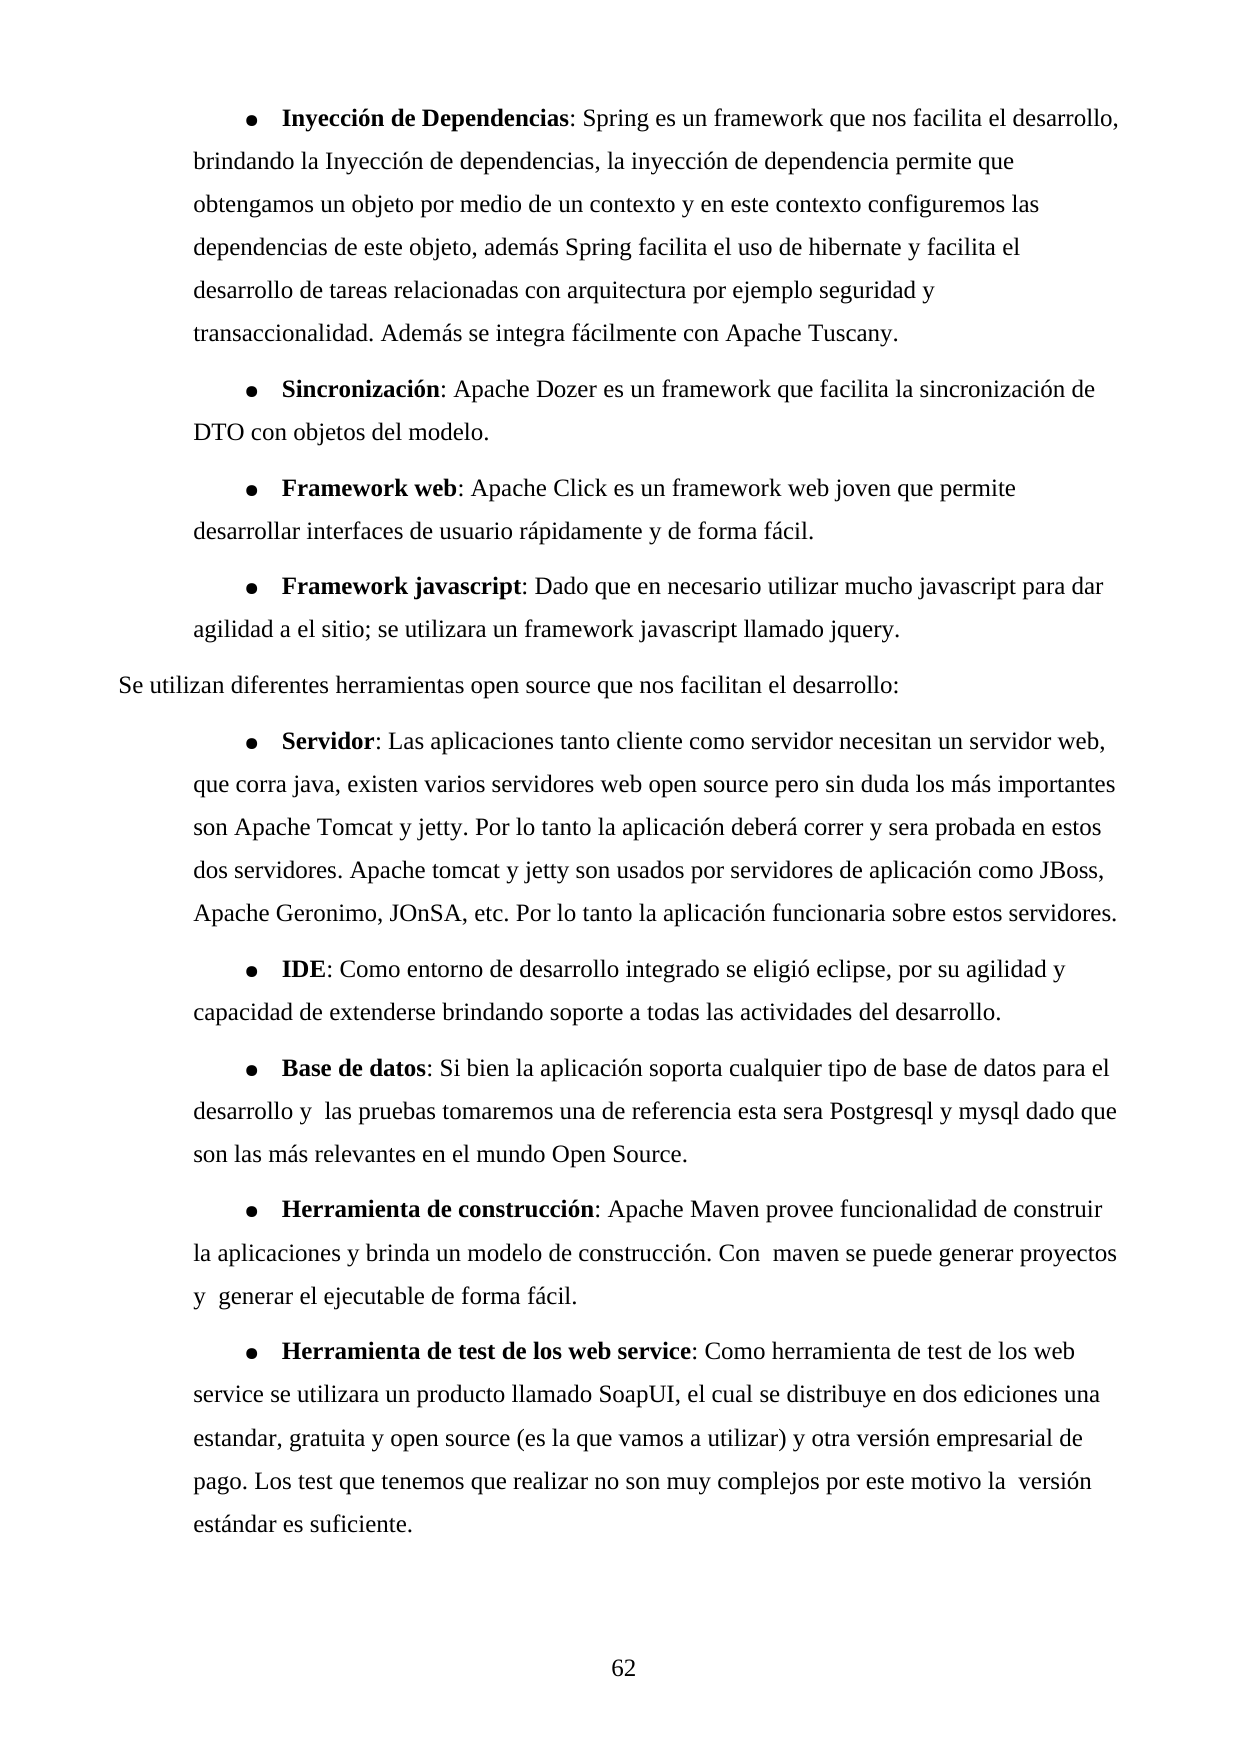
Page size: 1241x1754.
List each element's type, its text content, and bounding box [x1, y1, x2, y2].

list Framework javascript: Dado que en necesario utilizar mucho javascript para dar agilidad a el sitio; se utilizara un framework javascript llamado jquery. [156, 571, 1122, 643]
list Servidor: Las aplicaciones tanto cliente como servidor necesitan un servidor web, que corra java, existen varios servidores web open source pero sin duda los más importantes son Apache Tomcat y jetty. Por lo tanto la aplicación deberá correr y sera probada en estos dos servidores. Apache tomcat y jetty son usados por servidores de aplicación como JBoss, Apache Geronimo, JOnSA, etc. Por lo tanto la aplicación funcionaria sobre estos servidores. [156, 726, 1122, 927]
list Base de datos: Si bien la aplicación soporta cualquier tipo de base de datos para el desarrollo y las pruebas tomaremos una de referencia esta sera Postgresql y mysql dado que son las más relevantes en el mundo Open Source. [156, 1053, 1122, 1168]
list Framework web: Apache Click es un framework web joven que permite desarrollar interfaces de usuario rápidamente y de forma fácil. [156, 473, 1122, 544]
text Se utilizan diferentes herramientas open source que nos facilitan el desarrollo: [118, 670, 1122, 699]
list Inyección de Dependencias: Spring es un framework que nos facilita el desarrollo, brindando la Inyección de dependencias, la inyección de dependencia permite que obtengamos un objeto por medio de un contexto y en este contexto configuremos las dependencias de este objeto, además Spring facilita el uso de hibernate y facilita el desarrollo de tareas relacionadas con arquitectura por ejemplo seguridad y transaccionalidad. Además se integra fácilmente con Apache Tuscany. [156, 103, 1122, 347]
list Sincronización: Apache Dozer es un framework que facilita la sincronización de DTO con objetos del modelo. [156, 374, 1122, 446]
list Herramienta de construcción: Apache Maven provee funcionalidad de construir la aplicaciones y brinda un modelo de construcción. Con maven se puede generar proyectos y generar el ejecutable de forma fácil. [156, 1194, 1122, 1309]
list IDE: Como entorno de desarrollo integrado se eligió eclipse, por su agilidad y capacidad de extenderse brindando soporte a todas las actividades del desarrollo. [156, 954, 1122, 1026]
list Herramienta de test de los web service: Como herramienta de test de los web service se utilizara un producto llamado SoapUI, el cual se distribuye en dos ediciones una estandar, gratuita y open source (es la que vamos a utilizar) y otra versión empresarial de pago. Los test que tenemos que realizar no son muy complejos por este motivo la versión estándar es suficiente. [156, 1336, 1122, 1538]
